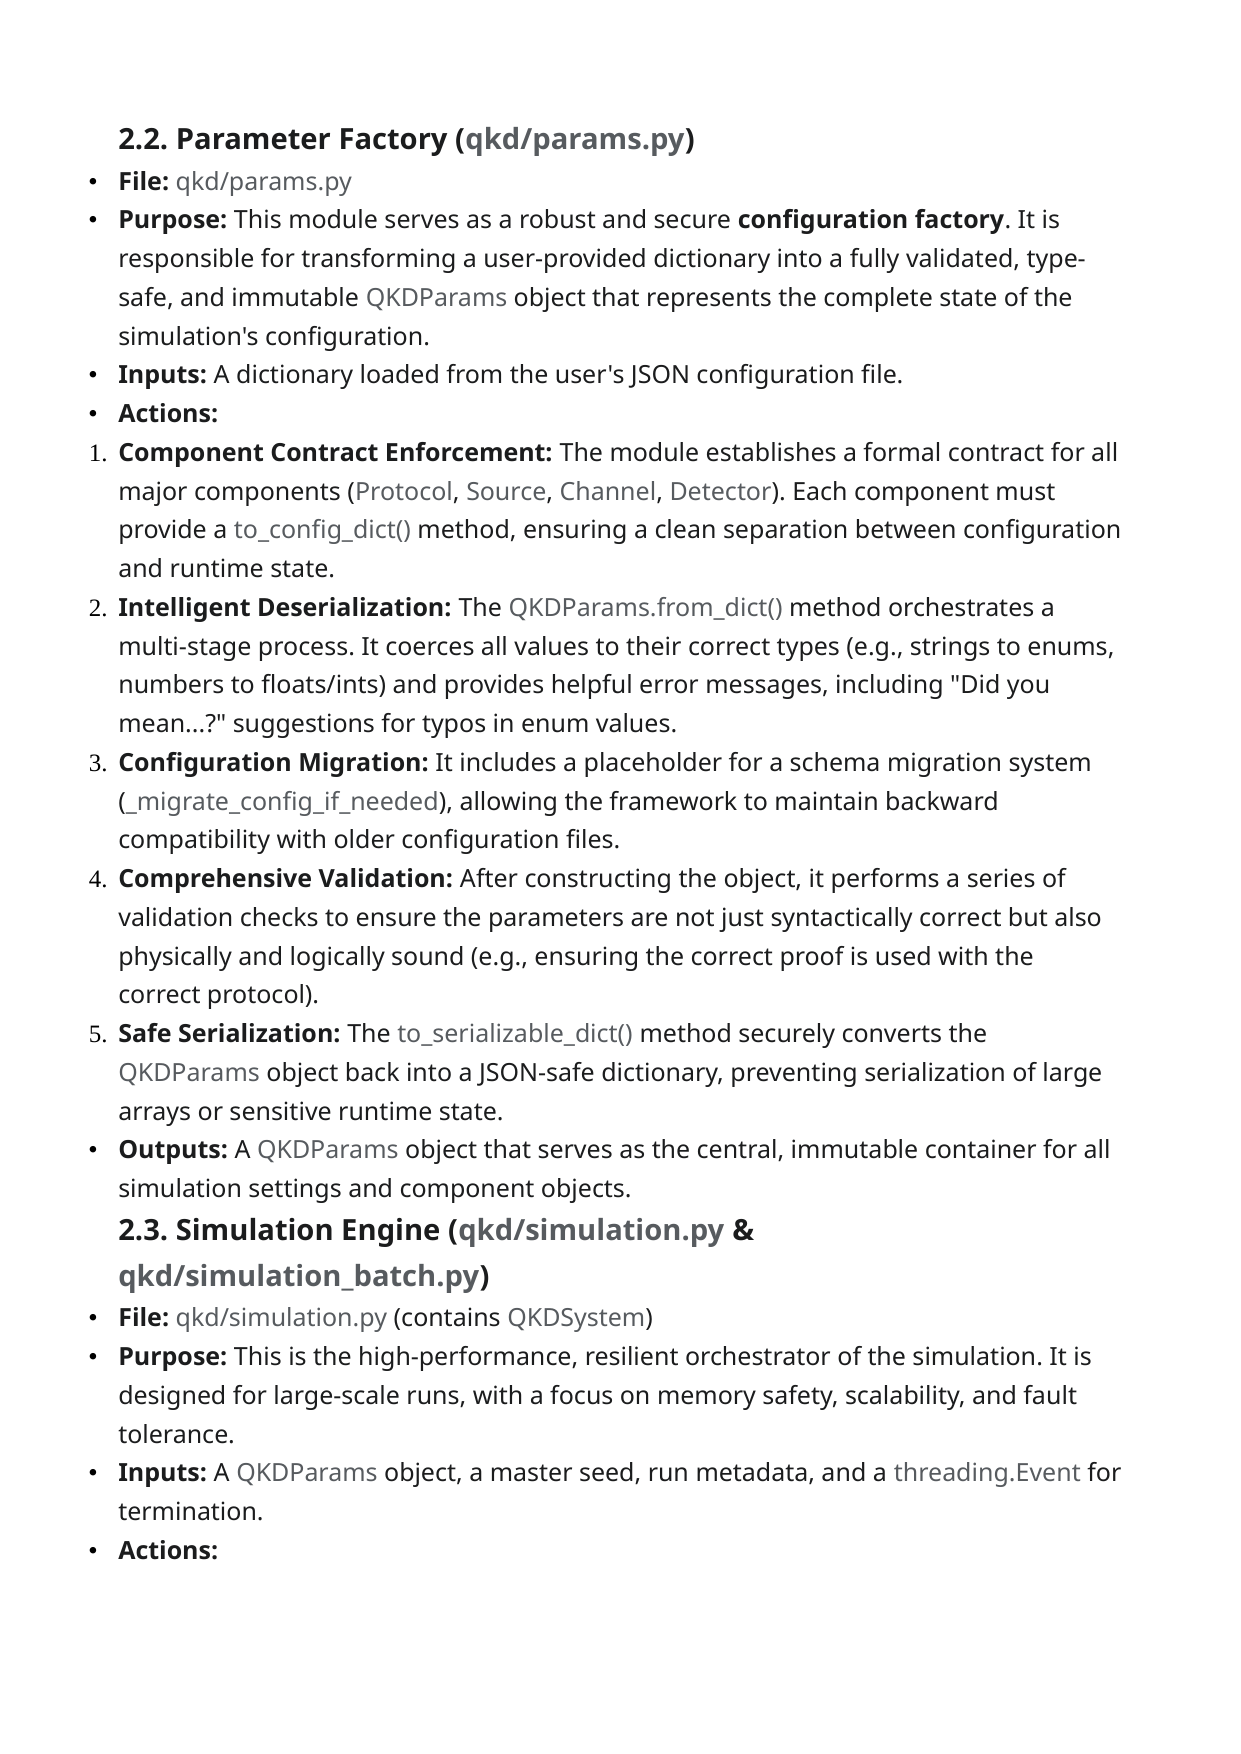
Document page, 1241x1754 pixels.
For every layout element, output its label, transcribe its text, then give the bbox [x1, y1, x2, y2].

list Configuration Migration: It includes a placeholder for a schema migration system (_migrate_config_if_needed), allowing the framework to maintain backward compatibility with older configuration files. [118, 744, 1122, 856]
list Actions: [118, 396, 1122, 430]
list File: qkd/params.py [118, 163, 1122, 197]
list Purpose: This is the high-performance, resilient orchestrator of the simulation. It is designed for large-scale runs, with a focus on memory safety, scalability, and fault tolerance. [118, 1339, 1122, 1450]
list Outputs: A QKDParams object that serves as the central, immutable container for all simulation settings and component objects. [118, 1132, 1122, 1205]
subtitle 2.3. Simulation Engine (qkd/simulation.py & qkd/simulation_batch.py) [118, 1209, 1122, 1294]
list Actions: [118, 1532, 1122, 1567]
list File: qkd/simulation.py (contains QKDSystem) [118, 1300, 1122, 1334]
list Safe Serialization: The to_serializable_dict() method securely converts the QKDParams object back into a JSON-safe dictionary, preventing serialization of large arrays or sensitive runtime state. [118, 1016, 1122, 1127]
list Intelligent Deserialization: The QKDParams.from_dict() method orchestrates a multi-stage process. It coerces all values to their correct types (e.g., strings to enums, numbers to floats/ints) and provides helpful error messages, including "Did you mean...?" suggestions for typos in enum values. [118, 589, 1122, 740]
list Component Contract Enforcement: The module establishes a formal contract for all major components (Protocol, Source, Channel, Detector). Each component must provide a to_config_dict() method, ensuring a clean separation between configuration and runtime state. [118, 434, 1122, 585]
list Inputs: A dictionary loaded from the user's JSON configuration file. [118, 357, 1122, 391]
list Comprehensive Validation: After constructing the object, it performs a series of validation checks to ensure the parameters are not just syntactically correct but also physically and logically sound (e.g., ensuring the correct proof is used with the correct protocol). [118, 861, 1122, 1011]
subtitle 2.2. Parameter Factory (qkd/params.py) [118, 118, 1122, 158]
list Inputs: A QKDParams object, a master seed, run metadata, and a threading.Event for termination. [118, 1455, 1122, 1528]
list Purpose: This module serves as a robust and secure configuration factory. It is responsible for transforming a user-provided dictionary into a fully validated, type-safe, and immutable QKDParams object that represents the complete state of the simulation's configuration. [118, 202, 1122, 352]
